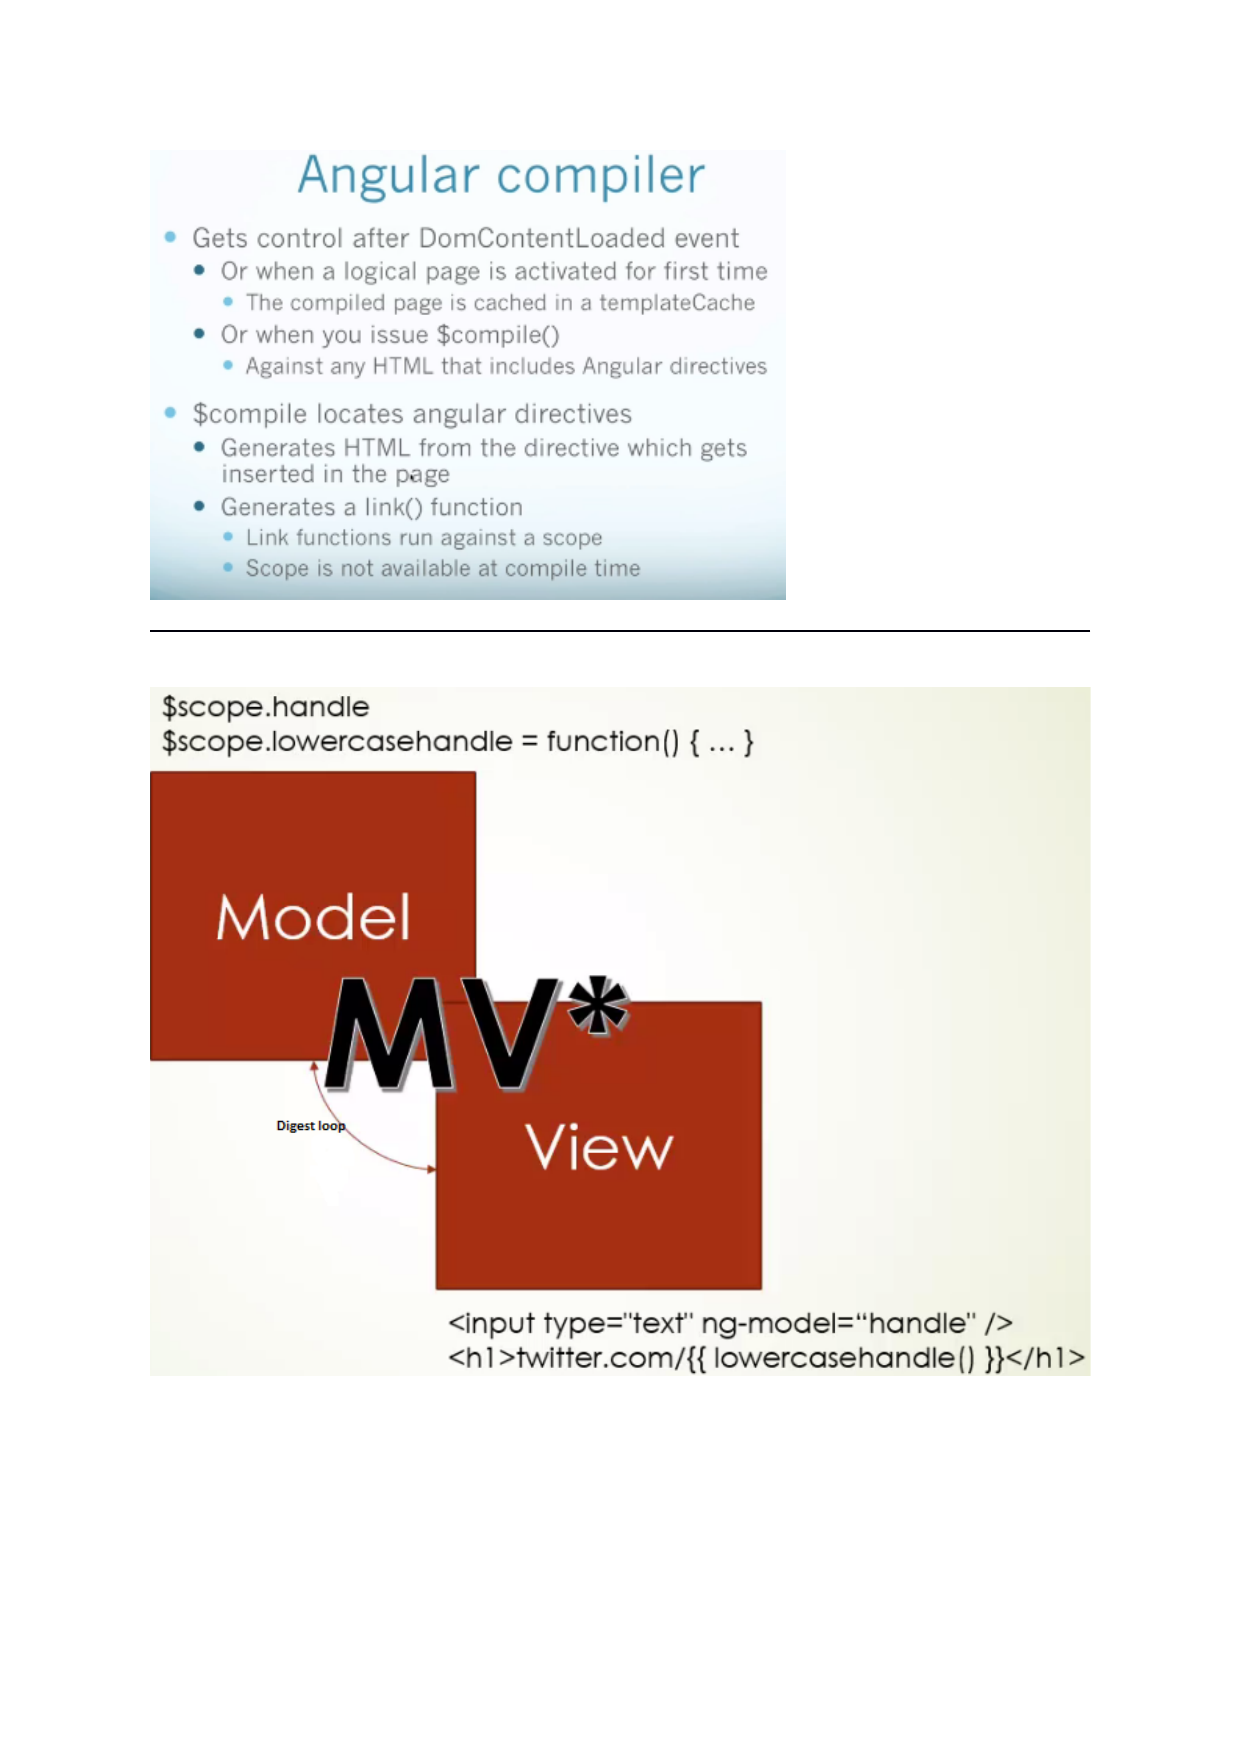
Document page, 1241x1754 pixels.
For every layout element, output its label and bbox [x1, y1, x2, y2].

picture [150, 687, 1091, 1376]
picture [150, 150, 786, 600]
